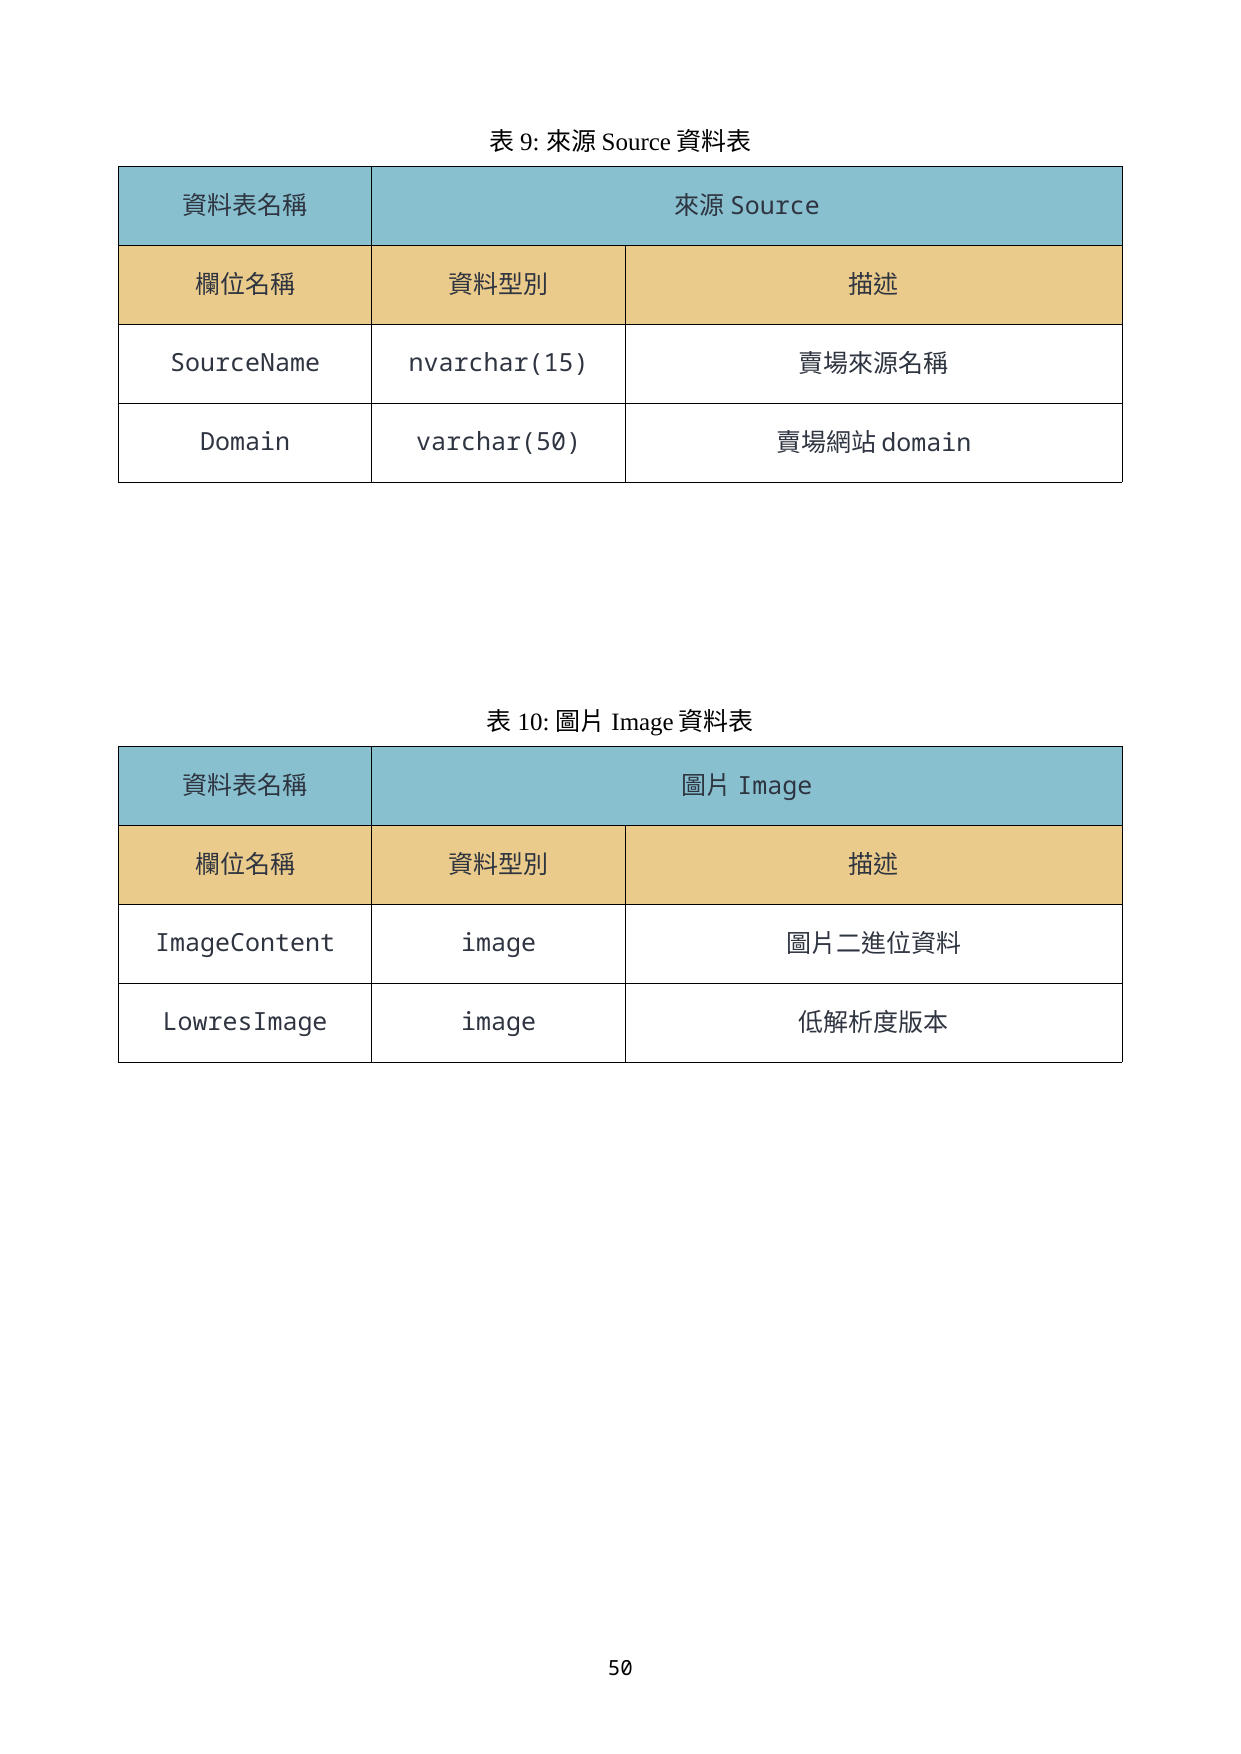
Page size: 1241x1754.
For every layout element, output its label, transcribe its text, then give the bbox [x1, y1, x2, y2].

table_header 圖片 Image [372, 747, 1122, 825]
table_header 資料表名稱 [119, 747, 371, 825]
text 表 10: 圖片 Image資料表 [118, 701, 1122, 737]
table_header 資料表名稱 [119, 167, 371, 245]
table_cell 描述 [626, 246, 1122, 324]
table_cell Domain [119, 404, 371, 482]
table_cell 賣場來源名稱 [626, 325, 1122, 403]
table_cell image [372, 984, 625, 1062]
text 表 9: 來源 Source資料表 [118, 121, 1122, 158]
table_cell 資料型別 [372, 826, 625, 904]
table_cell 低解析度版本 [626, 984, 1122, 1062]
table_cell 欄位名稱 [119, 826, 371, 904]
table_cell 圖片二進位資料 [626, 905, 1122, 983]
table_cell nvarchar(15) [372, 325, 625, 403]
table_cell SourceName [119, 325, 371, 403]
table_cell varchar(50) [372, 404, 625, 482]
table_header 來源 Source [372, 167, 1122, 245]
table_cell ImageContent [119, 905, 371, 983]
table_cell image [372, 905, 625, 983]
table_cell 賣場網站domain [626, 404, 1122, 482]
table_cell LowresImage [119, 984, 371, 1062]
table_cell 描述 [626, 826, 1122, 904]
table_cell 欄位名稱 [119, 246, 371, 324]
table_cell 資料型別 [372, 246, 625, 324]
